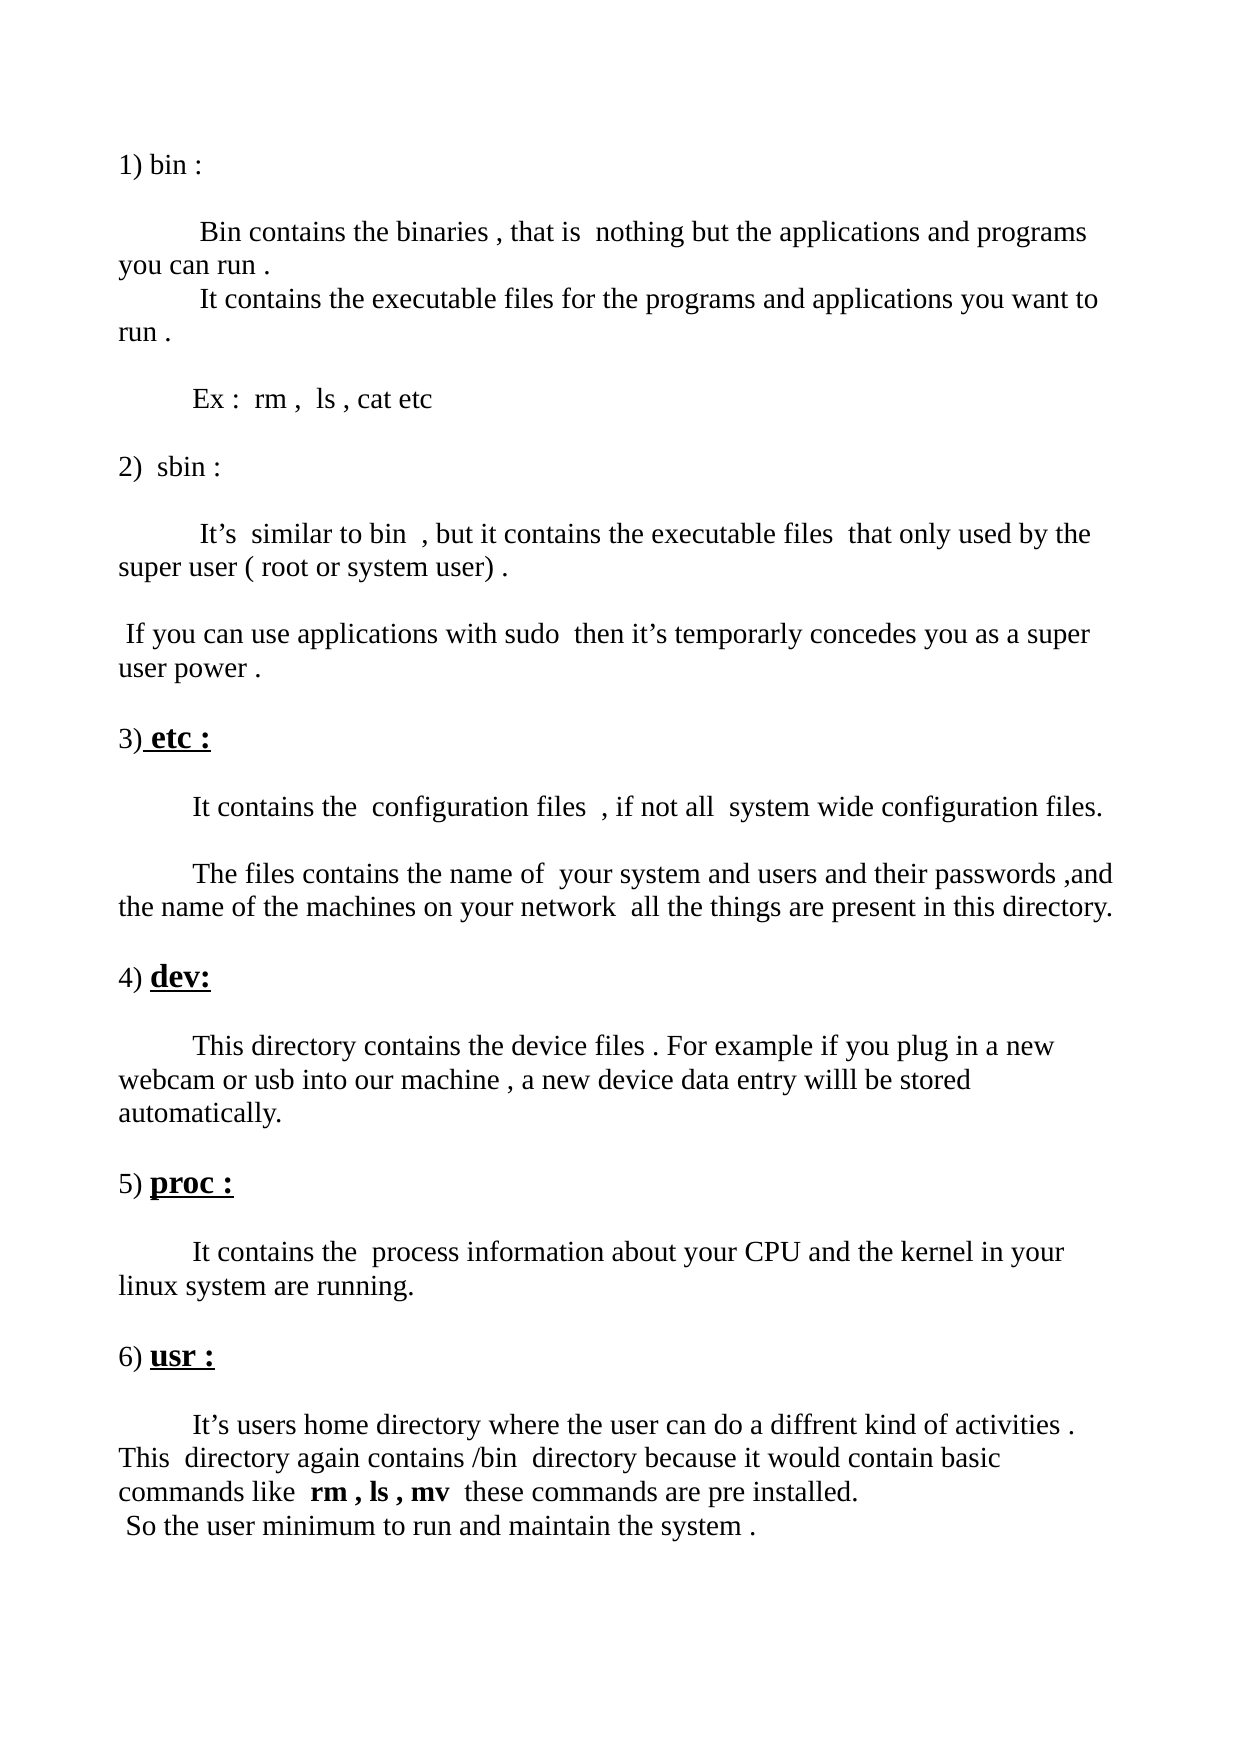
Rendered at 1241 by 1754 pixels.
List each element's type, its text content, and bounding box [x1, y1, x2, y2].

text It contains the process information about your CPU and the kernel in your linux system are running. [118, 1234, 1122, 1302]
text This directory contains the device files . For example if you plug in a new webcam or usb into our machine , a new device data entry willl be stored automatically. [118, 1028, 1122, 1129]
text 4) dev: [118, 957, 1122, 995]
text So the user minimum to run and maintain the system . [118, 1508, 1122, 1541]
text 5) proc : [118, 1163, 1122, 1201]
text It’s users home directory where the user can do a diffrent kind of activities . This directory again contains /bin directory because it would contain basic commands like rm , ls , mv these commands are pre installed. [118, 1407, 1122, 1508]
text 3) etc : [118, 717, 1122, 755]
text It contains the executable files for the programs and applications you want to run . [118, 281, 1122, 348]
text It’s similar to bin , but it contains the executable files that only used by the super user ( root or system user) . [118, 516, 1122, 583]
text Bin contains the binaries , that is nothing but the applications and programs you can run . [118, 214, 1122, 281]
text 2) sbin : [118, 449, 1122, 482]
text Ex : rm , ls , cat etc [118, 382, 1122, 415]
text The files contains the name of your system and users and their passwords ,and the name of the machines on your network all the things are present in this directory. [118, 856, 1122, 923]
text 1) bin : [118, 147, 1122, 180]
text If you can use applications with sudo then it’s temporarly concedes you as a super user power . [118, 616, 1122, 683]
text It contains the configuration files , if not all system wide configuration files. [118, 789, 1122, 822]
text 6) usr : [118, 1335, 1122, 1373]
